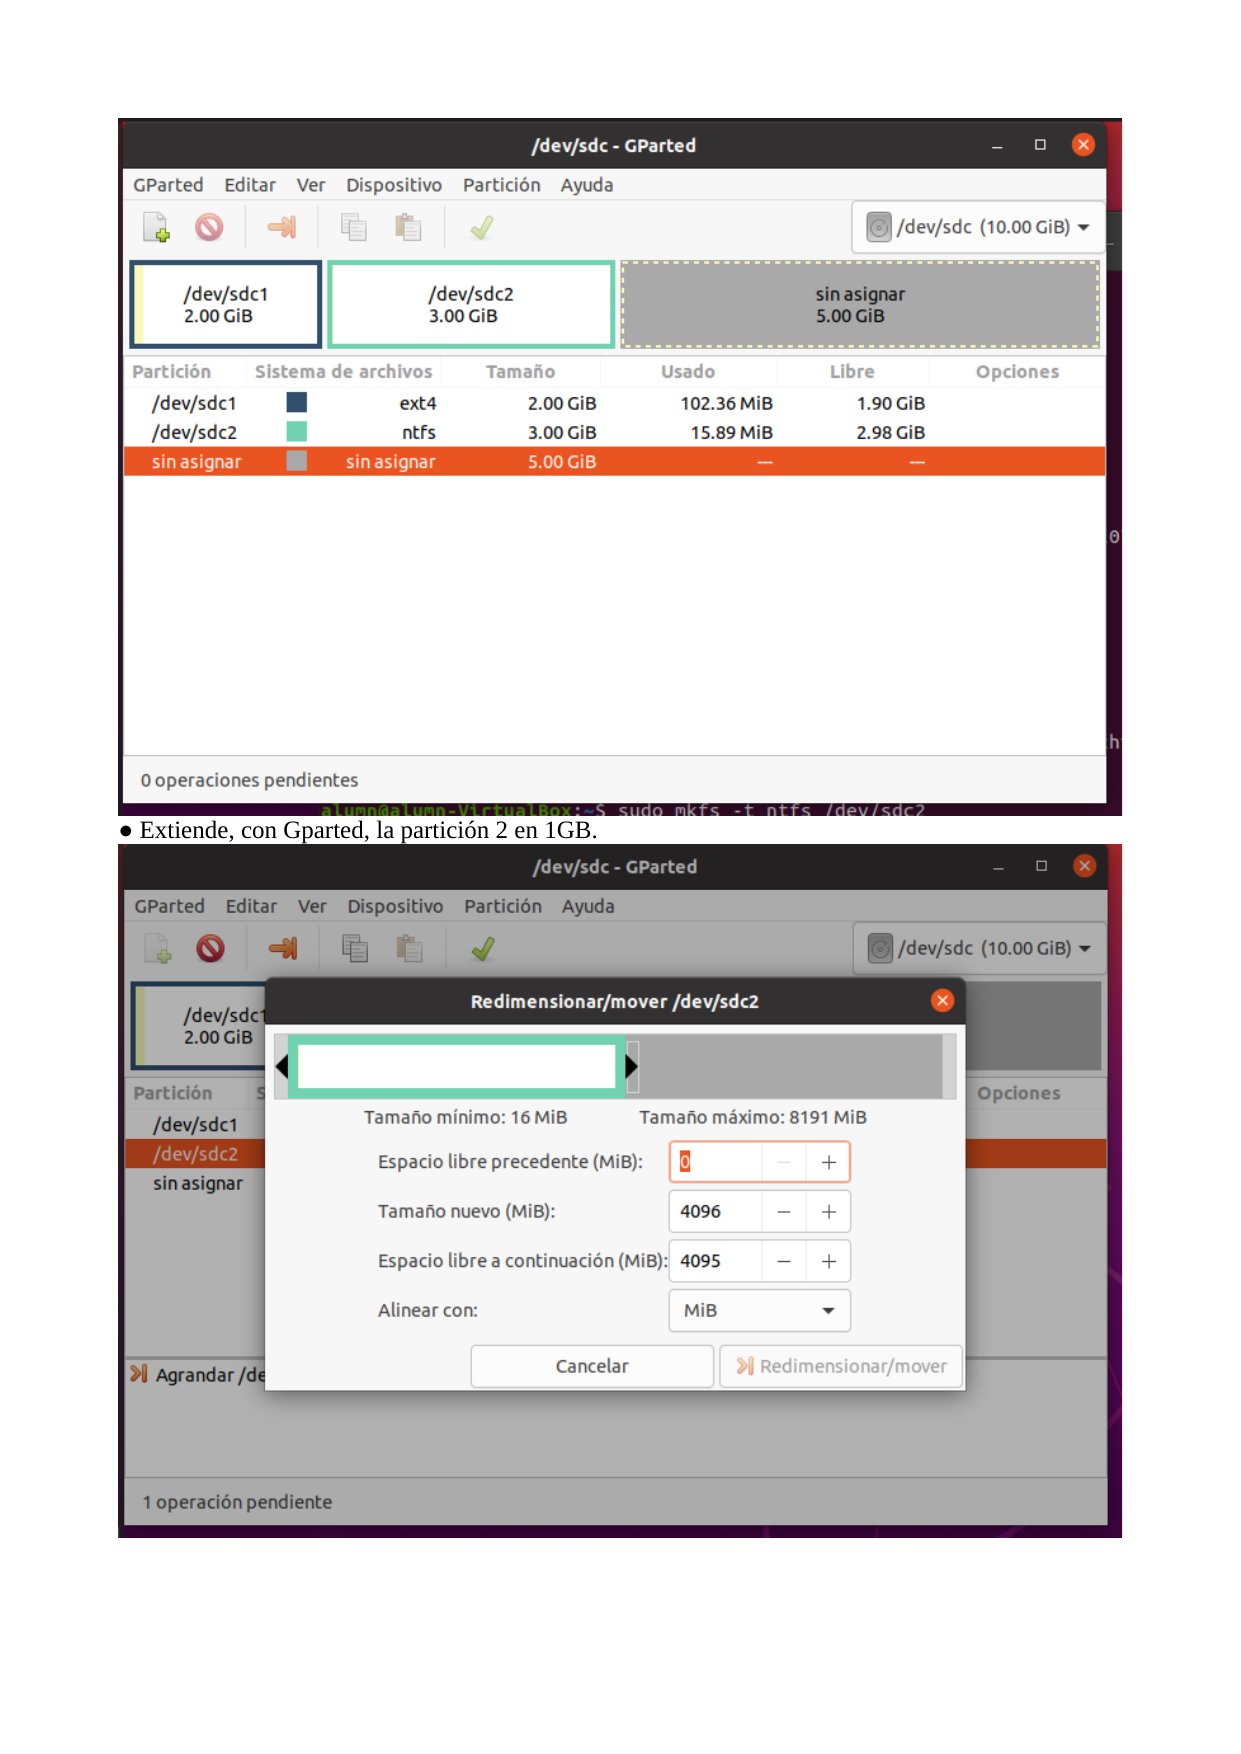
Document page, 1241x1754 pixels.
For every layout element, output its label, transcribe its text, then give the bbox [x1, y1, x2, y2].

text ● Extiende, con Gparted, la partición 2 en 1GB. [118, 816, 1122, 844]
picture [118, 844, 1123, 1538]
picture [118, 118, 1123, 816]
